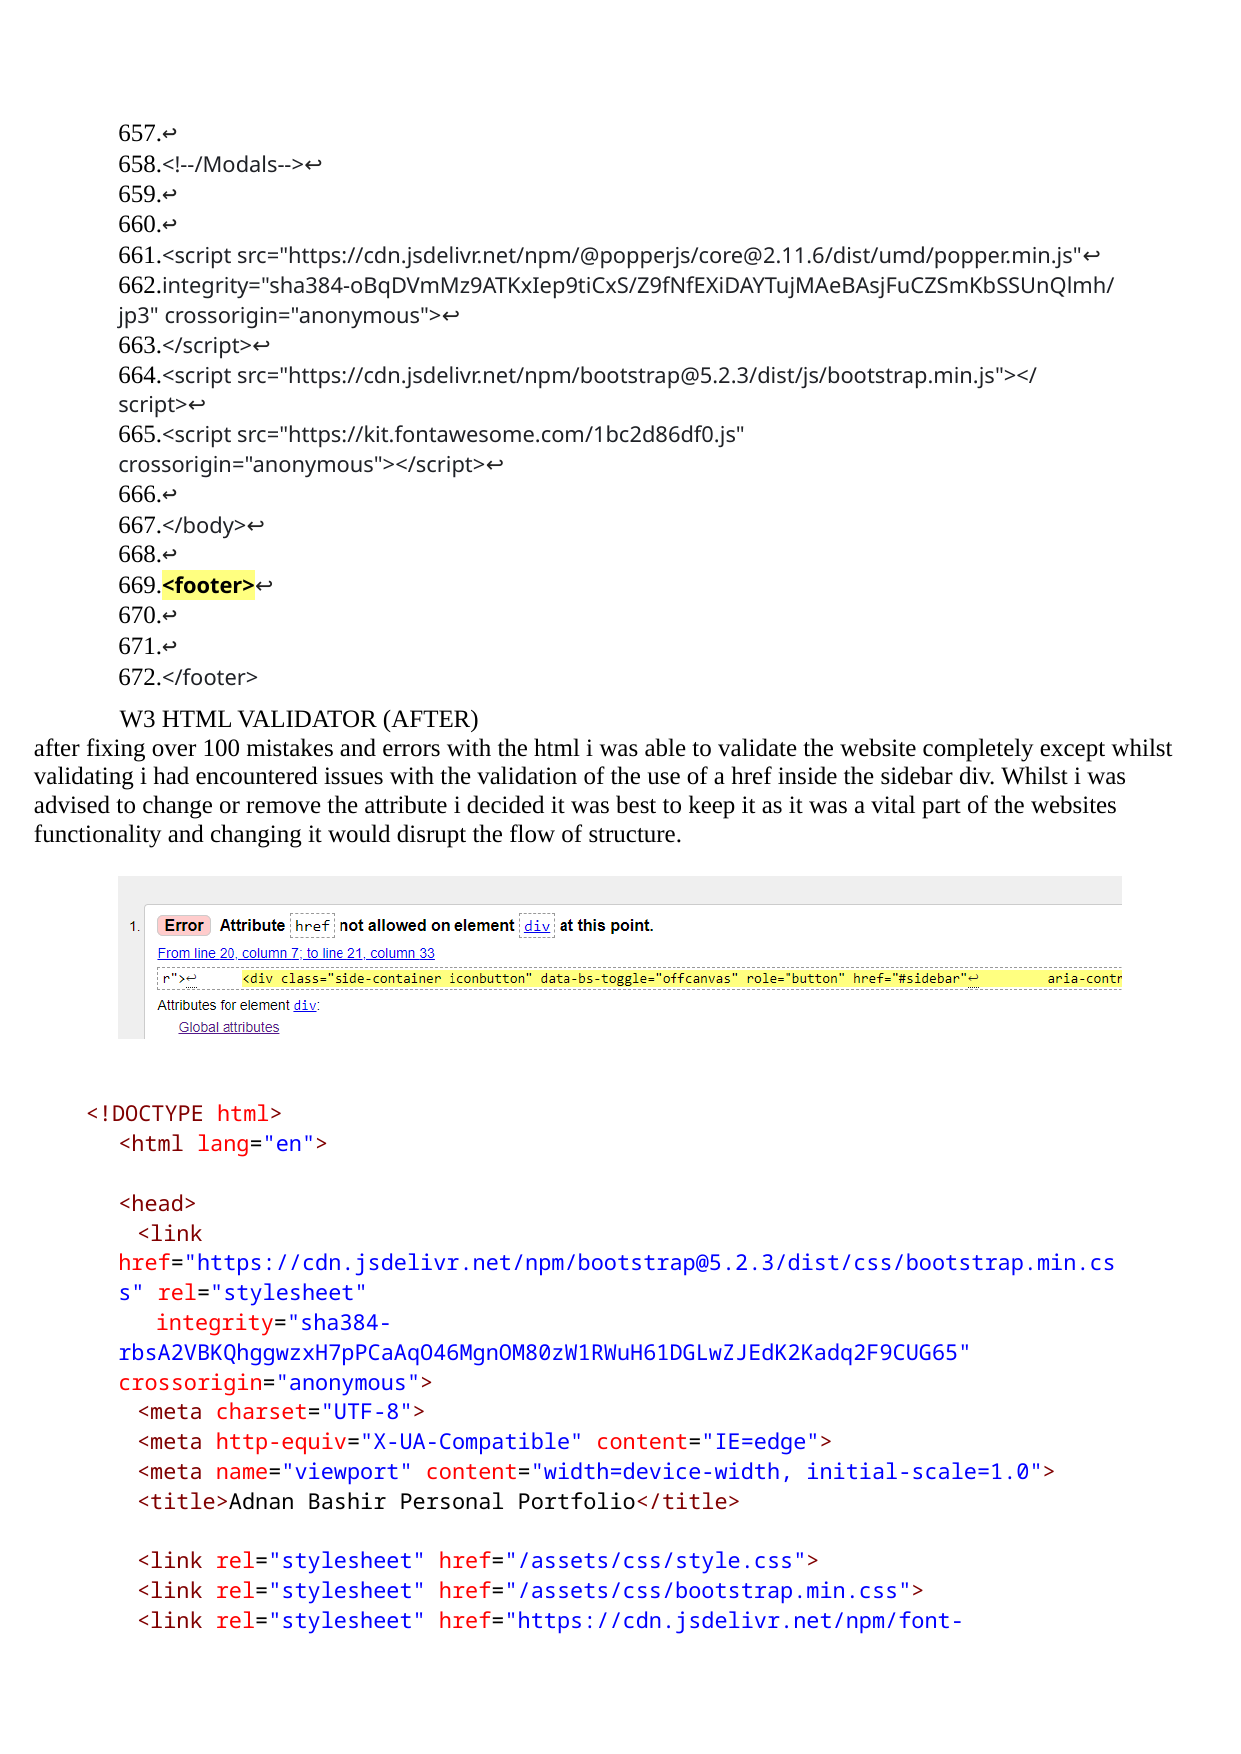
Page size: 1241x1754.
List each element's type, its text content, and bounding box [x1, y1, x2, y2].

list ↩ [118, 179, 1122, 209]
list </footer> [118, 662, 1122, 691]
text after fixing over 100 mistakes and errors with the html i was able to validate the website completely except whilst validating i had encountered issues with the validation of the use of a href inside the sidebar div. Whilst i was advised to change or remove the attribute i decided it was best to keep it as it was a vital part of the websites functionality and changing it would disrupt the flow of structure. [0, 733, 1195, 848]
text W3 HTML VALIDATOR (AFTER) [0, 704, 1195, 733]
text <head> [118, 1188, 1122, 1217]
text <title>Adnan Bashir Personal Portfolio</title> [118, 1486, 1122, 1515]
list <script src="https://cdn.jsdelivr.net/npm/@popperjs/core@2.11.6/dist/umd/popper.min.js"↩ [118, 240, 1122, 270]
list ↩ [118, 631, 1122, 662]
text <meta http-equiv="X-UA-Compatible" content="IE=edge"> [118, 1426, 1122, 1456]
list ↩ [118, 209, 1122, 240]
picture [118, 876, 1122, 1039]
list ↩ [118, 118, 1122, 149]
text <meta charset="UTF-8"> [118, 1396, 1122, 1426]
list <footer>↩ [118, 570, 1122, 600]
list </body>↩ [118, 509, 1122, 539]
text <link rel="stylesheet" href="/assets/css/bootstrap.min.css"> [118, 1575, 1122, 1605]
list ↩ [118, 600, 1122, 631]
list </script>↩ [118, 330, 1122, 359]
list integrity="sha384-oBqDVmMz9ATKxIep9tiCxS/Z9fNfEXiDAYTujMAeBAsjFuCZSmKbSSUnQlmh/jp3" crossorigin="anonymous">↩ [118, 270, 1122, 330]
text <link rel="stylesheet" href="https://cdn.jsdelivr.net/npm/font- [118, 1605, 1122, 1634]
text <link href="https://cdn.jsdelivr.net/npm/bootstrap@5.2.3/dist/css/bootstrap.min.css" rel="stylesheet" [118, 1217, 1122, 1307]
text <link rel="stylesheet" href="/assets/css/style.css"> [118, 1545, 1122, 1575]
list ↩ [118, 539, 1122, 570]
list <!--/Modals-->↩ [118, 149, 1122, 179]
list <script src="https://kit.fontawesome.com/1bc2d86df0.js" crossorigin="anonymous"></script>↩ [118, 419, 1122, 479]
list ↩ [118, 479, 1122, 509]
text <!DOCTYPE html> [0, 1098, 1195, 1128]
text <meta name="viewport" content="width=device-width, initial-scale=1.0"> [118, 1456, 1122, 1486]
text integrity="sha384-rbsA2VBKQhggwzxH7pPCaAqO46MgnOM80zW1RWuH61DGLwZJEdK2Kadq2F9CUG65" crossorigin="anonymous"> [118, 1307, 1122, 1396]
list <script src="https://cdn.jsdelivr.net/npm/bootstrap@5.2.3/dist/js/bootstrap.min.js"></script>↩ [118, 359, 1122, 419]
text <html lang="en"> [118, 1128, 1122, 1158]
